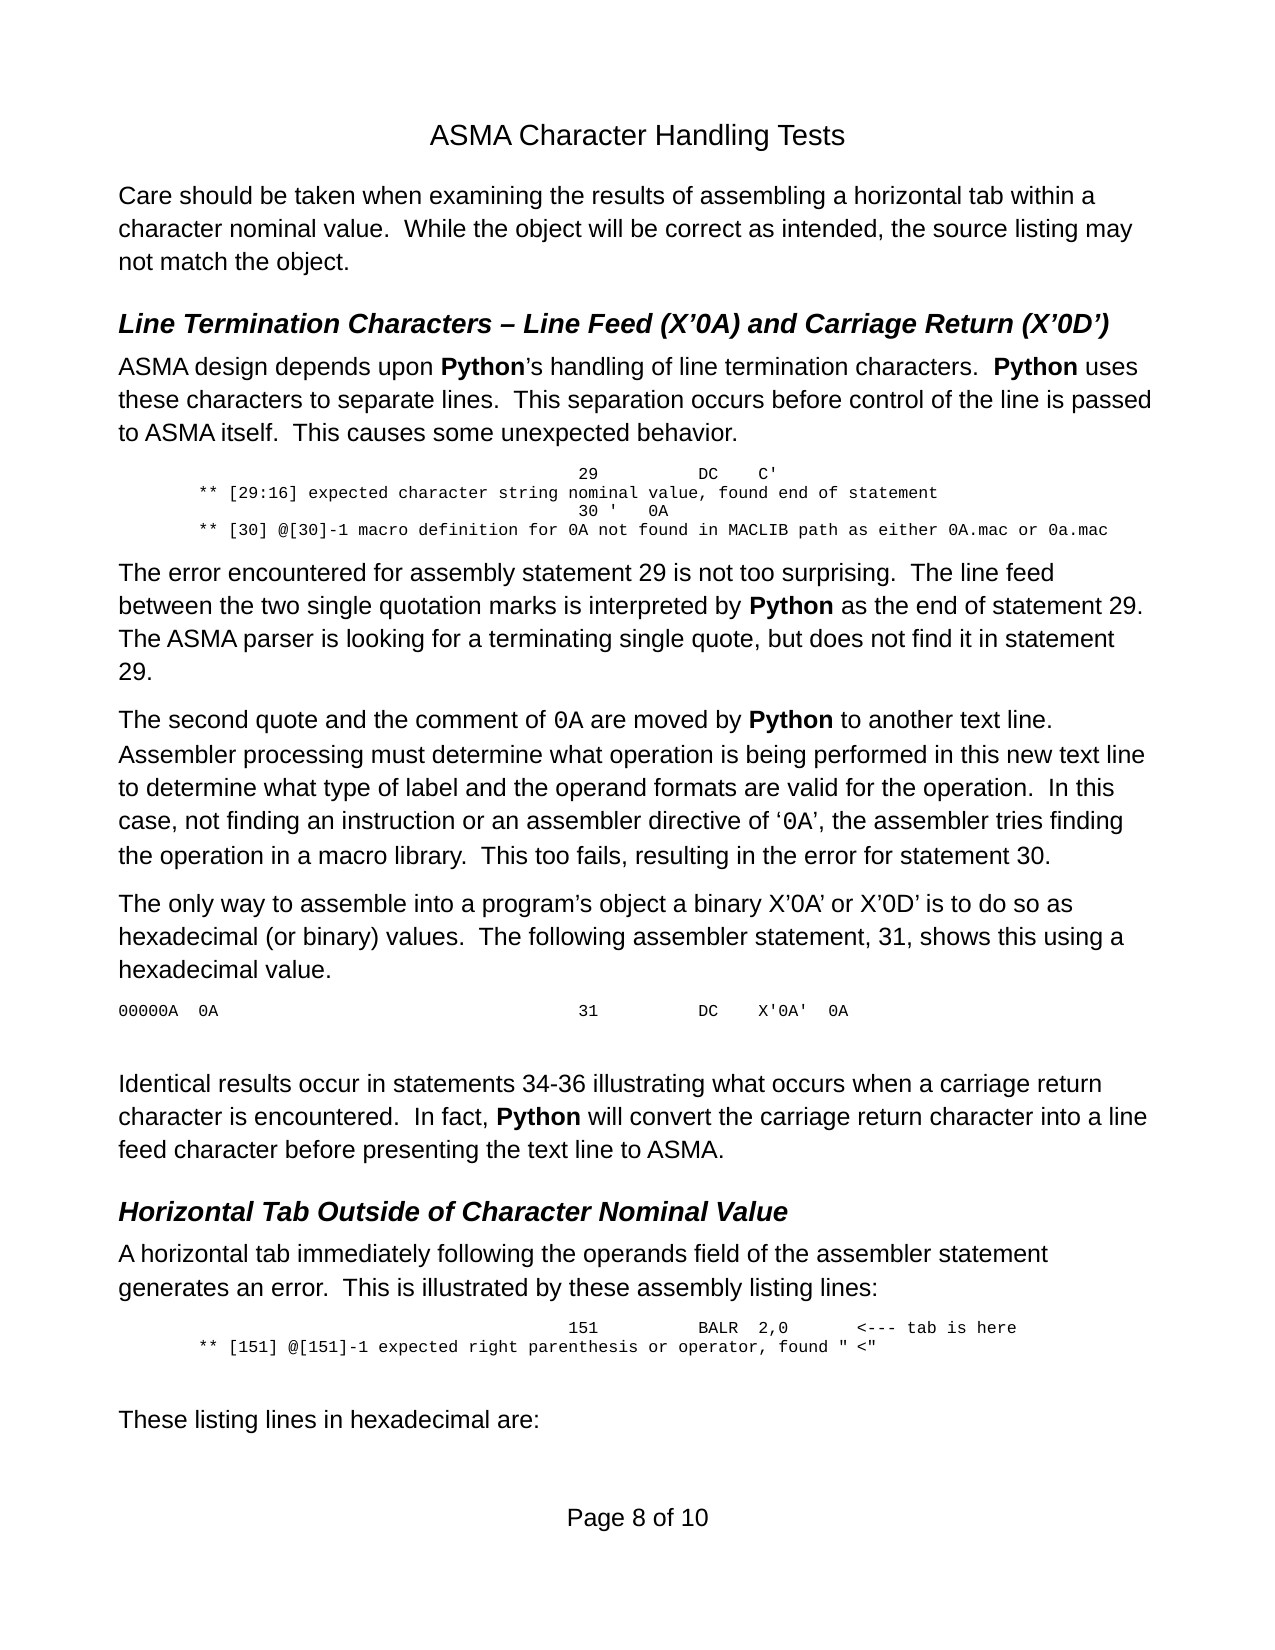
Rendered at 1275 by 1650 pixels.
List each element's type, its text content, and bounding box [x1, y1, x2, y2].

text ** [29:16] expected character string nominal value, found end of statement [118, 484, 1157, 503]
text Identical results occur in statements 34-36 illustrating what occurs when a carriage return character is encountered. In fact, Python will convert the carriage return character into a line feed character before presenting the text line to ASMA. [118, 1069, 1157, 1164]
text 30 ' 0A [118, 503, 1157, 522]
text A horizontal tab immediately following the operands field of the assembler statement generates an error. This is illustrated by these assembly listing lines: [118, 1239, 1157, 1301]
text These listing lines in hexadecimal are: [118, 1405, 1157, 1434]
text ** [151] @[151]-1 expected right parenthesis or operator, found " <" [118, 1339, 1157, 1358]
text 00000A 0A 31 DC X'0A' 0A [118, 1002, 1157, 1021]
text The second quote and the comment of 0A are moved by Python to another text line. Assembler processing must determine what operation is being performed in this new text line to determine what type of label and the operand formats are valid for the operation. In this case, not finding an instruction or an assembler directive of ‘0A’, the assembler tries finding the operation in a macro library. This too fails, resulting in the error for statement 30. [118, 705, 1157, 870]
text The only way to assemble into a program’s object a binary X’0A’ or X’0D’ is to do so as hexadecimal (or binary) values. The following assembler statement, 31, shows this using a hexadecimal value. [118, 889, 1157, 984]
text 29 DC C' [118, 465, 1157, 484]
text ASMA design depends upon Python’s handling of line termination characters. Python uses these characters to separate lines. This separation occurs before control of the line is passed to ASMA itself. This causes some unexpected behavior. [118, 352, 1157, 446]
text The error encountered for assembly statement 29 is not too surprising. The line feed between the two single quotation marks is interpreted by Python as the end of statement 29. The ASMA parser is looking for a terminating single quote, but does not find it in statement 29. [118, 558, 1157, 686]
subtitle Line Termination Characters – Line Feed (X’0A) and Carriage Return (X’0D’) [118, 307, 1157, 339]
subtitle Horizontal Tab Outside of Character Nominal Value [118, 1195, 1157, 1227]
text 151 BALR 2,0 <--- tab is here [118, 1320, 1157, 1339]
text Care should be taken when examining the results of assembling a horizontal tab within a character nominal value. While the object will be correct as intended, the source listing may not match the object. [118, 181, 1157, 276]
text ** [30] @[30]-1 macro definition for 0A not found in MACLIB path as either 0A.mac or 0a.mac [118, 522, 1157, 541]
